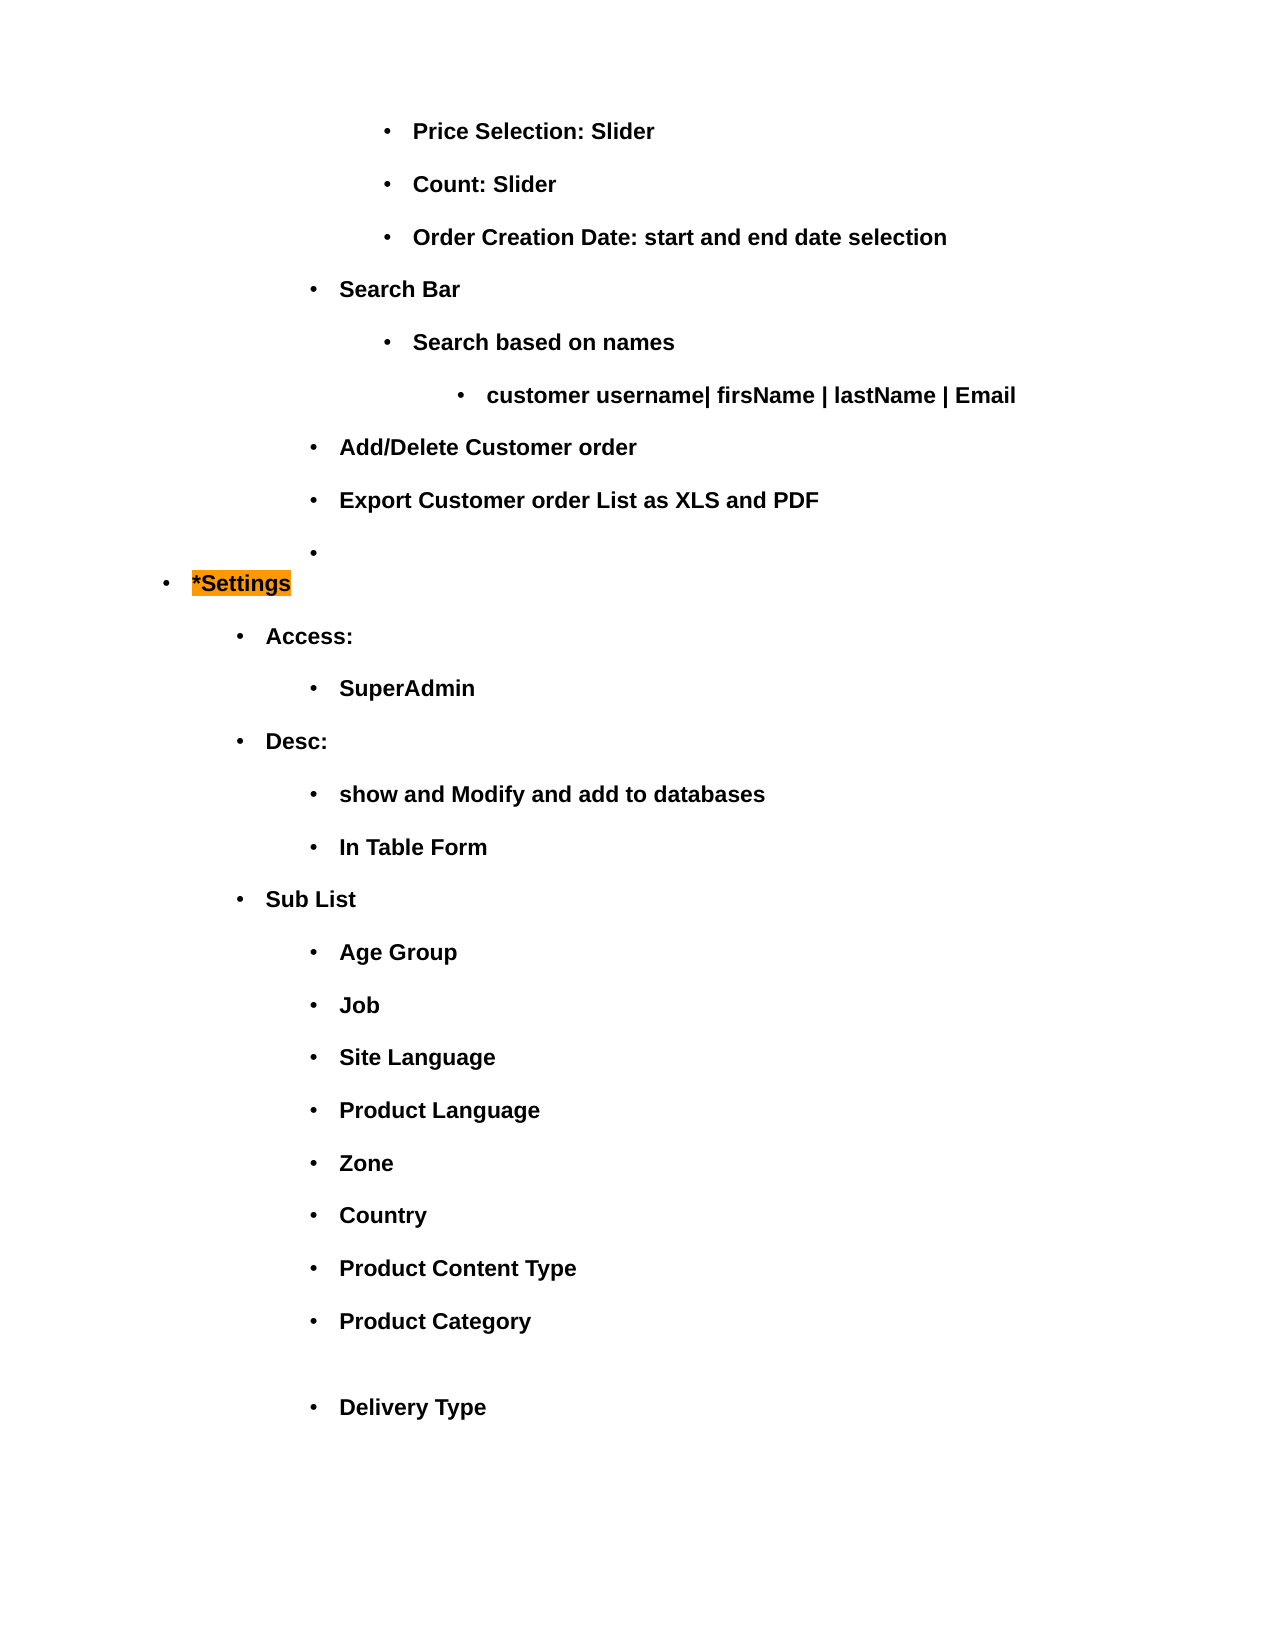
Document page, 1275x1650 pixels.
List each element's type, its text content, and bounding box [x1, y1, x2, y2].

list Export Customer order List as XLS and PDF [309, 487, 1157, 513]
list customer username| firsName | lastName | Email [457, 382, 1157, 408]
list Sub List [236, 886, 1157, 913]
list Add/Delete Customer order [309, 434, 1157, 461]
list Delivery Type [309, 1394, 1157, 1420]
list Access: [236, 623, 1157, 649]
list Site Language [309, 1044, 1157, 1071]
list Country [309, 1202, 1157, 1229]
list Price Selection: Slider [383, 118, 1157, 144]
list In Table Form [309, 833, 1157, 860]
list *Settings [162, 570, 1157, 596]
list show and Modify and add to databases [309, 781, 1157, 807]
list Age Group [309, 939, 1157, 965]
list Search based on names [383, 329, 1157, 355]
list Search Bar [309, 276, 1157, 303]
list Product Category [309, 1308, 1157, 1334]
list Count: Slider [383, 171, 1157, 197]
list Desc: [236, 728, 1157, 754]
list Job [309, 992, 1157, 1018]
list SuperAdmin [309, 675, 1157, 702]
list Order Creation Date: start and end date selection [383, 223, 1157, 250]
list Zone [309, 1150, 1157, 1176]
list Product Language [309, 1097, 1157, 1123]
list Product Content Type [309, 1255, 1157, 1282]
